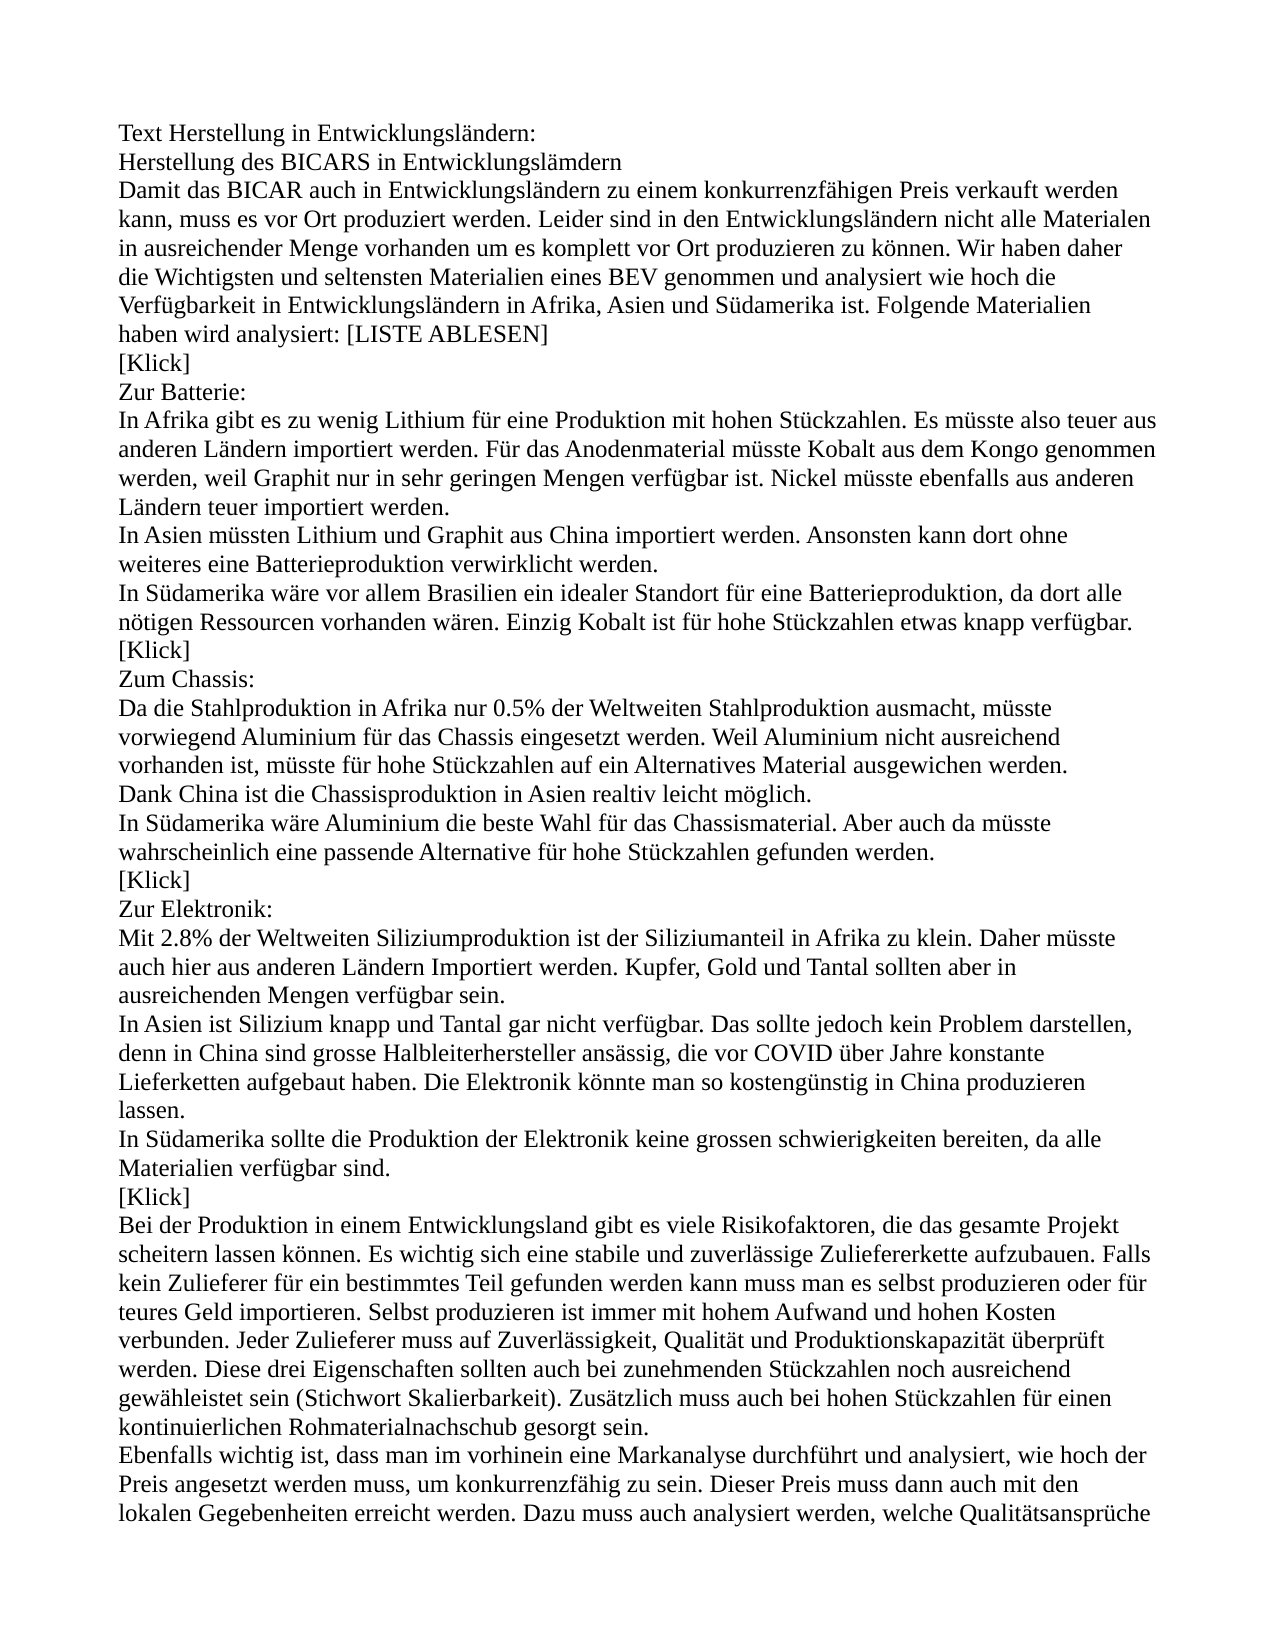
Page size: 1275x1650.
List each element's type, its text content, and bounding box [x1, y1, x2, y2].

text Damit das BICAR auch in Entwicklungsländern zu einem konkurrenzfähigen Preis verkauft werden kann, muss es vor Ort produziert werden. Leider sind in den Entwicklungsländern nicht alle Materialen in ausreichender Menge vorhanden um es komplett vor Ort produzieren zu können. Wir haben daher die Wichtigsten und seltensten Materialien eines BEV genommen und analysiert wie hoch die Verfügbarkeit in Entwicklungsländern in Afrika, Asien und Südamerika ist. Folgende Materialien haben wird analysiert: [LISTE ABLESEN] [118, 176, 1157, 348]
text In Südamerika sollte die Produktion der Elektronik keine grossen schwierigkeiten bereiten, da alle Materialien verfügbar sind. [118, 1124, 1157, 1182]
text In Afrika gibt es zu wenig Lithium für eine Produktion mit hohen Stückzahlen. Es müsste also teuer aus anderen Ländern importiert werden. Für das Anodenmaterial müsste Kobalt aus dem Kongo genommen werden, weil Graphit nur in sehr geringen Mengen verfügbar ist. Nickel müsste ebenfalls aus anderen Ländern teuer importiert werden. [118, 406, 1157, 521]
text In Asien ist Silizium knapp und Tantal gar nicht verfügbar. Das sollte jedoch kein Problem darstellen, denn in China sind grosse Halbleiterhersteller ansässig, die vor COVID über Jahre konstante Lieferketten aufgebaut haben. Die Elektronik könnte man so kostengünstig in China produzieren lassen. [118, 1009, 1157, 1124]
text Text Herstellung in Entwicklungsländern: [118, 118, 1157, 147]
text In Südamerika wäre vor allem Brasilien ein idealer Standort für eine Batterieproduktion, da dort alle nötigen Ressourcen vorhanden wären. Einzig Kobalt ist für hohe Stückzahlen etwas knapp verfügbar. [118, 578, 1157, 636]
text Mit 2.8% der Weltweiten Siliziumproduktion ist der Siliziumanteil in Afrika zu klein. Daher müsste auch hier aus anderen Ländern Importiert werden. Kupfer, Gold und Tantal sollten aber in ausreichenden Mengen verfügbar sein. [118, 923, 1157, 1009]
text Bei der Produktion in einem Entwicklungsland gibt es viele Risikofaktoren, die das gesamte Projekt scheitern lassen können. Es wichtig sich eine stabile und zuverlässige Zuliefererkette aufzubauen. Falls kein Zulieferer für ein bestimmtes Teil gefunden werden kann muss man es selbst produzieren oder für teures Geld importieren. Selbst produzieren ist immer mit hohem Aufwand und hohen Kosten verbunden. Jeder Zulieferer muss auf Zuverlässigkeit, Qualität und Produktionskapazität überprüft werden. Diese drei Eigenschaften sollten auch bei zunehmenden Stückzahlen noch ausreichend gewähleistet sein (Stichwort Skalierbarkeit). Zusätzlich muss auch bei hohen Stückzahlen für einen kontinuierlichen Rohmaterialnachschub gesorgt sein. [118, 1211, 1157, 1441]
text Da die Stahlproduktion in Afrika nur 0.5% der Weltweiten Stahlproduktion ausmacht, müsste vorwiegend Aluminium für das Chassis eingesetzt werden. Weil Aluminium nicht ausreichend vorhanden ist, müsste für hohe Stückzahlen auf ein Alternatives Material ausgewichen werden. [118, 693, 1157, 779]
text Zur Elektronik: [118, 894, 1157, 923]
text In Asien müssten Lithium und Graphit aus China importiert werden. Ansonsten kann dort ohne weiteres eine Batterieproduktion verwirklicht werden. [118, 521, 1157, 578]
text [Klick] [118, 866, 1157, 894]
text Ebenfalls wichtig ist, dass man im vorhinein eine Markanalyse durchführt und analysiert, wie hoch der Preis angesetzt werden muss, um konkurrenzfähig zu sein. Dieser Preis muss dann auch mit den lokalen Gegebenheiten erreicht werden. Dazu muss auch analysiert werden, welche Qualitätsansprüche [118, 1441, 1157, 1527]
text In Südamerika wäre Aluminium die beste Wahl für das Chassismaterial. Aber auch da müsste wahrscheinlich eine passende Alternative für hohe Stückzahlen gefunden werden. [118, 808, 1157, 866]
text Herstellung des BICARS in Entwicklungslämdern [118, 147, 1157, 176]
text [Klick] [118, 636, 1157, 664]
text Zur Batterie: [118, 377, 1157, 406]
text [Klick] [118, 1182, 1157, 1211]
text [Klick] [118, 348, 1157, 377]
text Zum Chassis: [118, 664, 1157, 693]
text Dank China ist die Chassisproduktion in Asien realtiv leicht möglich. [118, 779, 1157, 808]
